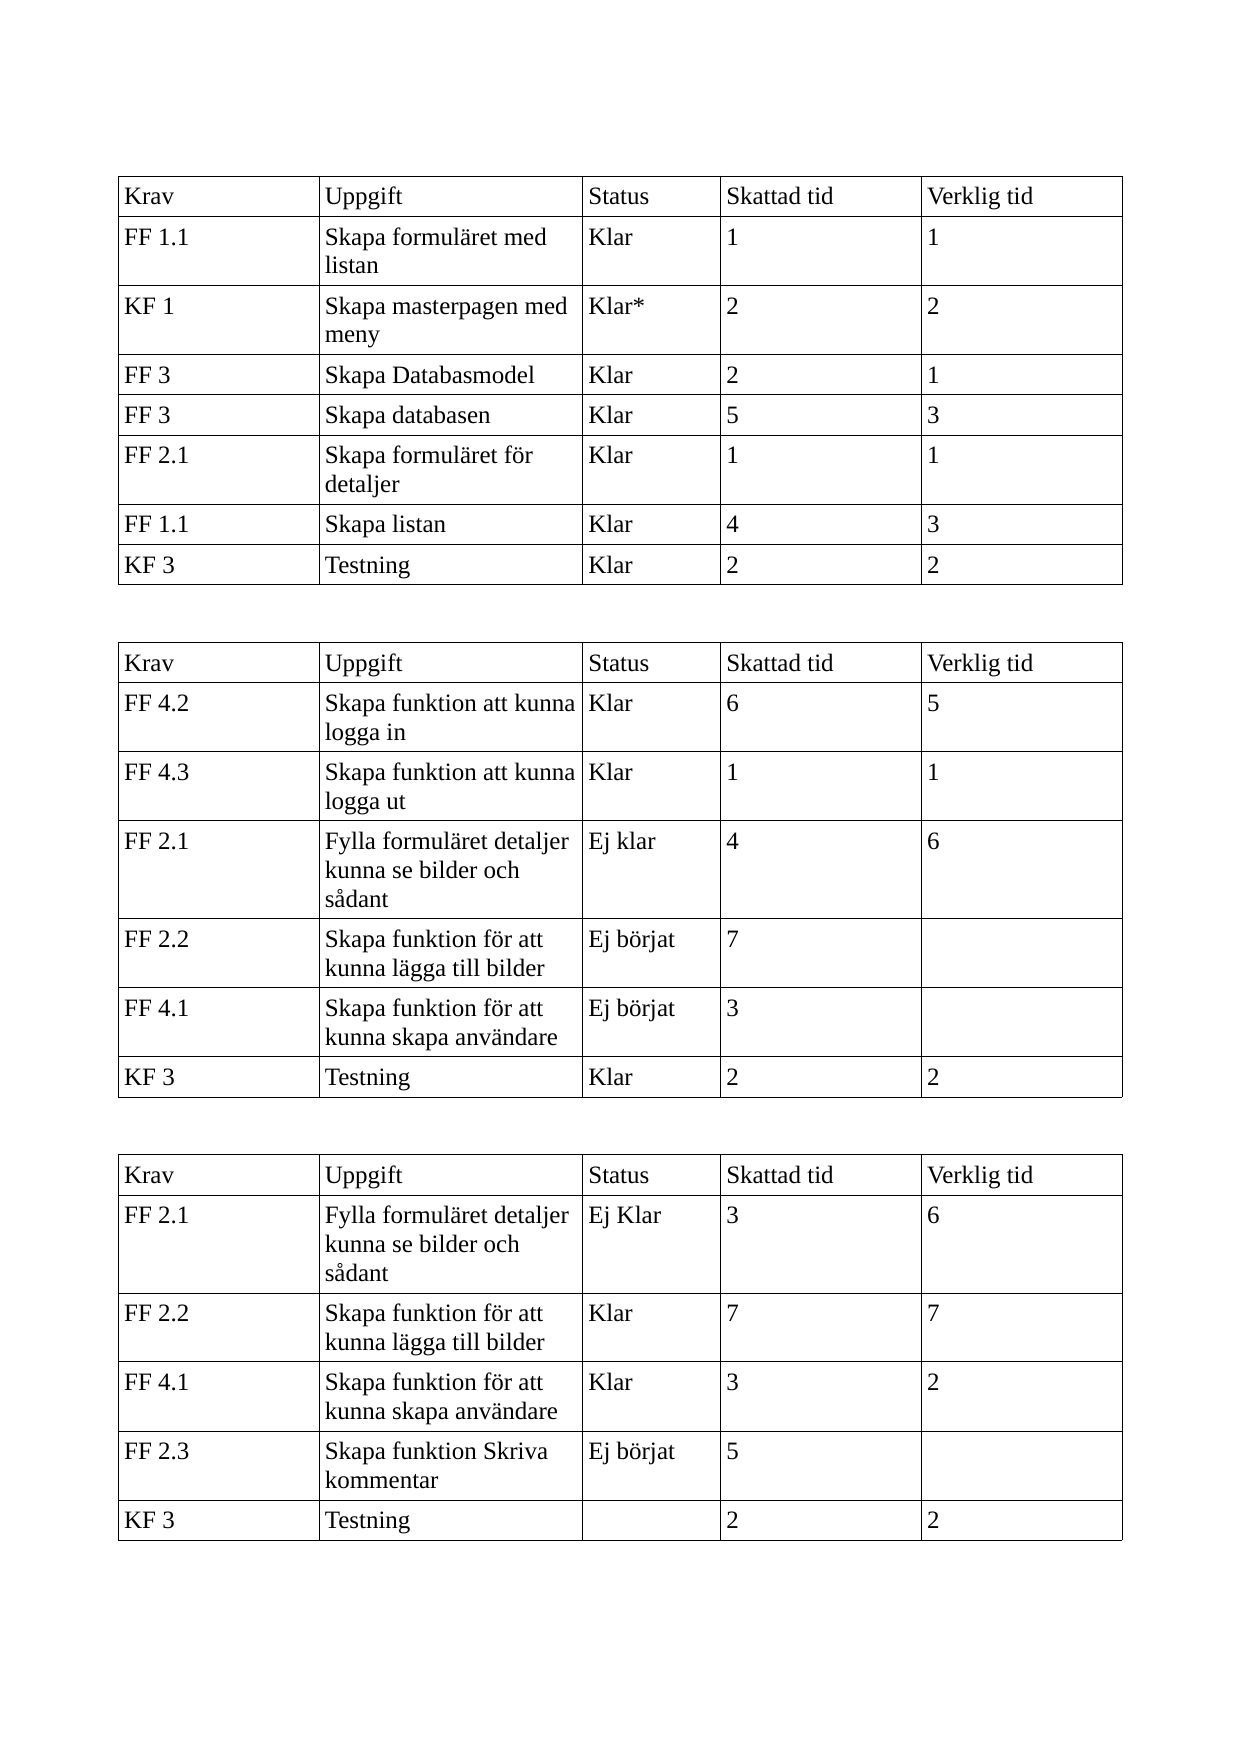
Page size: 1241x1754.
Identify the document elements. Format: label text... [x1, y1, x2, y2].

table_cell [922, 988, 1122, 1056]
table_cell Skapa funktion att kunna logga ut [320, 752, 582, 820]
table_cell Ej Klar [583, 1196, 720, 1292]
table_cell 2 [922, 1057, 1122, 1097]
table_cell 4 [721, 821, 921, 918]
table_cell FF 4.1 [119, 988, 319, 1056]
table_cell Skapa databasen [320, 395, 582, 435]
table_header Uppgift [320, 1155, 582, 1194]
table_header Skattad tid [721, 177, 921, 216]
table_cell 2 [721, 1501, 921, 1540]
table_header Uppgift [320, 643, 582, 682]
table_cell Ej börjat [583, 1432, 720, 1499]
table_cell 5 [721, 1432, 921, 1499]
table_cell Skapa formuläret med listan [320, 217, 582, 285]
table_cell FF 3 [119, 355, 319, 394]
table_cell Klar [583, 505, 720, 544]
table_cell 3 [922, 505, 1122, 544]
table_cell 4 [721, 505, 921, 544]
table_cell Skapa funktion för att kunna skapa användare [320, 1362, 582, 1431]
table_cell FF 2.2 [119, 919, 319, 987]
table_cell [922, 919, 1122, 987]
table_cell 2 [922, 545, 1122, 584]
table_header Skattad tid [721, 1155, 921, 1194]
table_cell Klar [583, 1057, 720, 1097]
table_cell Klar [583, 355, 720, 394]
table_cell 1 [721, 752, 921, 820]
table_header Uppgift [320, 177, 582, 216]
table_cell 2 [721, 286, 921, 354]
table_cell Skapa funktion för att kunna skapa användare [320, 988, 582, 1056]
table_cell Testning [320, 1057, 582, 1097]
table_cell 6 [922, 1196, 1122, 1292]
table_cell 7 [721, 919, 921, 987]
table_cell 7 [922, 1294, 1122, 1361]
table_cell 6 [721, 683, 921, 751]
table_cell FF 2.1 [119, 821, 319, 918]
table_cell 2 [922, 286, 1122, 354]
table_cell 3 [721, 1362, 921, 1431]
table_header Status [583, 177, 720, 216]
table_cell Skapa funktion för att kunna lägga till bilder [320, 1294, 582, 1361]
table_header Verklig tid [922, 177, 1122, 216]
table_cell Skapa formuläret för detaljer [320, 436, 582, 504]
table_cell Ej börjat [583, 988, 720, 1056]
table_cell [922, 1432, 1122, 1499]
table_cell Klar [583, 395, 720, 435]
table_cell 3 [922, 395, 1122, 435]
table_cell FF 1.1 [119, 505, 319, 544]
table_cell FF 2.2 [119, 1294, 319, 1361]
table_cell KF 3 [119, 545, 319, 584]
table_cell 5 [922, 683, 1122, 751]
table_cell 1 [721, 217, 921, 285]
table_cell 2 [721, 545, 921, 584]
table_header Verklig tid [922, 643, 1122, 682]
table_cell Fylla formuläret detaljer kunna se bilder och sådant [320, 821, 582, 918]
table_cell 2 [721, 1057, 921, 1097]
table_cell KF 3 [119, 1501, 319, 1540]
table_cell 1 [922, 217, 1122, 285]
table_cell FF 1.1 [119, 217, 319, 285]
table_cell Klar* [583, 286, 720, 354]
table_cell 2 [721, 355, 921, 394]
table_header Status [583, 643, 720, 682]
table_cell KF 3 [119, 1057, 319, 1097]
table_header Krav [119, 1155, 319, 1194]
table_cell Klar [583, 683, 720, 751]
table_cell FF 4.3 [119, 752, 319, 820]
table_cell Skapa masterpagen med meny [320, 286, 582, 354]
table_cell Testning [320, 545, 582, 584]
table_cell FF 2.1 [119, 436, 319, 504]
table_cell Klar [583, 752, 720, 820]
table_cell Skapa funktion att kunna logga in [320, 683, 582, 751]
table_header Status [583, 1155, 720, 1194]
table_cell Skapa listan [320, 505, 582, 544]
table_cell 3 [721, 1196, 921, 1292]
table_cell 2 [922, 1501, 1122, 1540]
table_cell Klar [583, 1362, 720, 1431]
table_cell 1 [721, 436, 921, 504]
table_cell Klar [583, 1294, 720, 1361]
table_cell 5 [721, 395, 921, 435]
table_cell Klar [583, 545, 720, 584]
table_cell [583, 1501, 720, 1540]
table_cell KF 1 [119, 286, 319, 354]
table_cell FF 4.2 [119, 683, 319, 751]
table_cell Testning [320, 1501, 582, 1540]
table_cell Skapa Databasmodel [320, 355, 582, 394]
table_cell FF 2.3 [119, 1432, 319, 1499]
table_cell 1 [922, 355, 1122, 394]
table_header Krav [119, 643, 319, 682]
table_cell 1 [922, 436, 1122, 504]
table_header Verklig tid [922, 1155, 1122, 1194]
table_cell FF 4.1 [119, 1362, 319, 1431]
table_header Krav [119, 177, 319, 216]
table_header Skattad tid [721, 643, 921, 682]
table_cell Klar [583, 436, 720, 504]
table_cell 6 [922, 821, 1122, 918]
table_cell Ej klar [583, 821, 720, 918]
table_cell 2 [922, 1362, 1122, 1431]
table_cell 1 [922, 752, 1122, 820]
table_cell Ej börjat [583, 919, 720, 987]
table_cell Skapa funktion Skriva kommentar [320, 1432, 582, 1499]
table_cell 3 [721, 988, 921, 1056]
table_cell FF 3 [119, 395, 319, 435]
table_cell FF 2.1 [119, 1196, 319, 1292]
table_cell Klar [583, 217, 720, 285]
table_cell 7 [721, 1294, 921, 1361]
table_cell Skapa funktion för att kunna lägga till bilder [320, 919, 582, 987]
table_cell Fylla formuläret detaljer kunna se bilder och sådant [320, 1196, 582, 1292]
